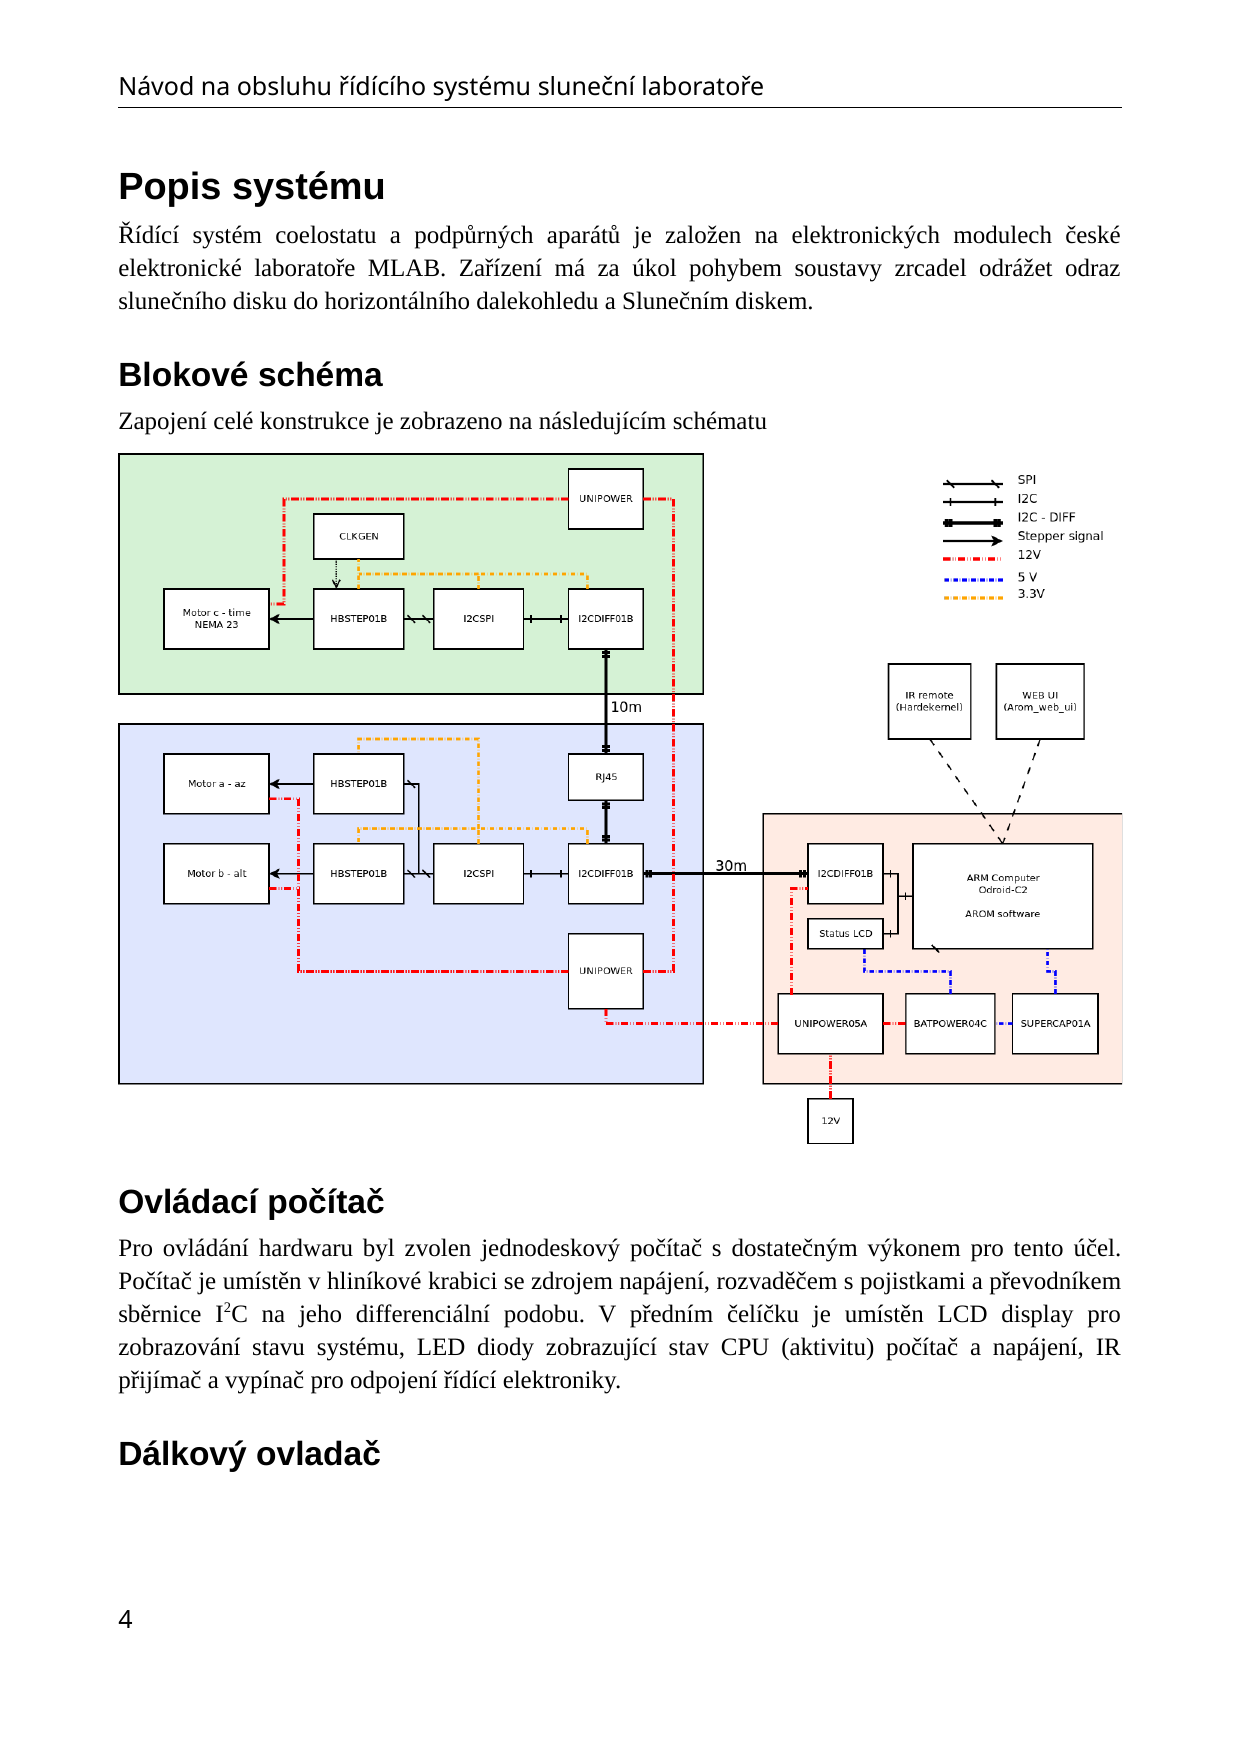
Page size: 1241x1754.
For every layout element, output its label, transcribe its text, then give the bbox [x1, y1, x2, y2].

subtitle Popis systému [118, 164, 1122, 208]
subtitle Blokové schéma [118, 355, 1122, 393]
subtitle Dálkový ovladač [118, 1433, 1122, 1472]
subtitle Ovládací počítač [118, 1144, 1122, 1220]
text Pro ovládání hardwaru byl zvolen jednodeskový počítač s dostatečným výkonem pro tento účel. Počítač je umístěn v hliníkové krabici se zdrojem napájení, rozvaděčem s pojistkami a převodníkem sběrnice I2C na jeho differenciální podobu. V předním čelíčku je umístěn LCD display pro zobrazování stavu systému, LED diody zobrazující stav CPU (aktivitu) počítač a napájení, IR přijímač a vypínač pro odpojení řídící elektroniky. [118, 1233, 1122, 1394]
picture [118, 453, 1123, 1144]
text Zapojení celé konstrukce je zobrazeno na následujícím schématu [118, 406, 1122, 434]
text Řídící systém coelostatu a podpůrných aparátů je založen na elektronických modulech české elektronické laboratoře MLAB. Zařízení má za úkol pohybem soustavy zrcadel odrážet odraz slunečního disku do horizontálního dalekohledu a Slunečním diskem. [118, 220, 1122, 315]
